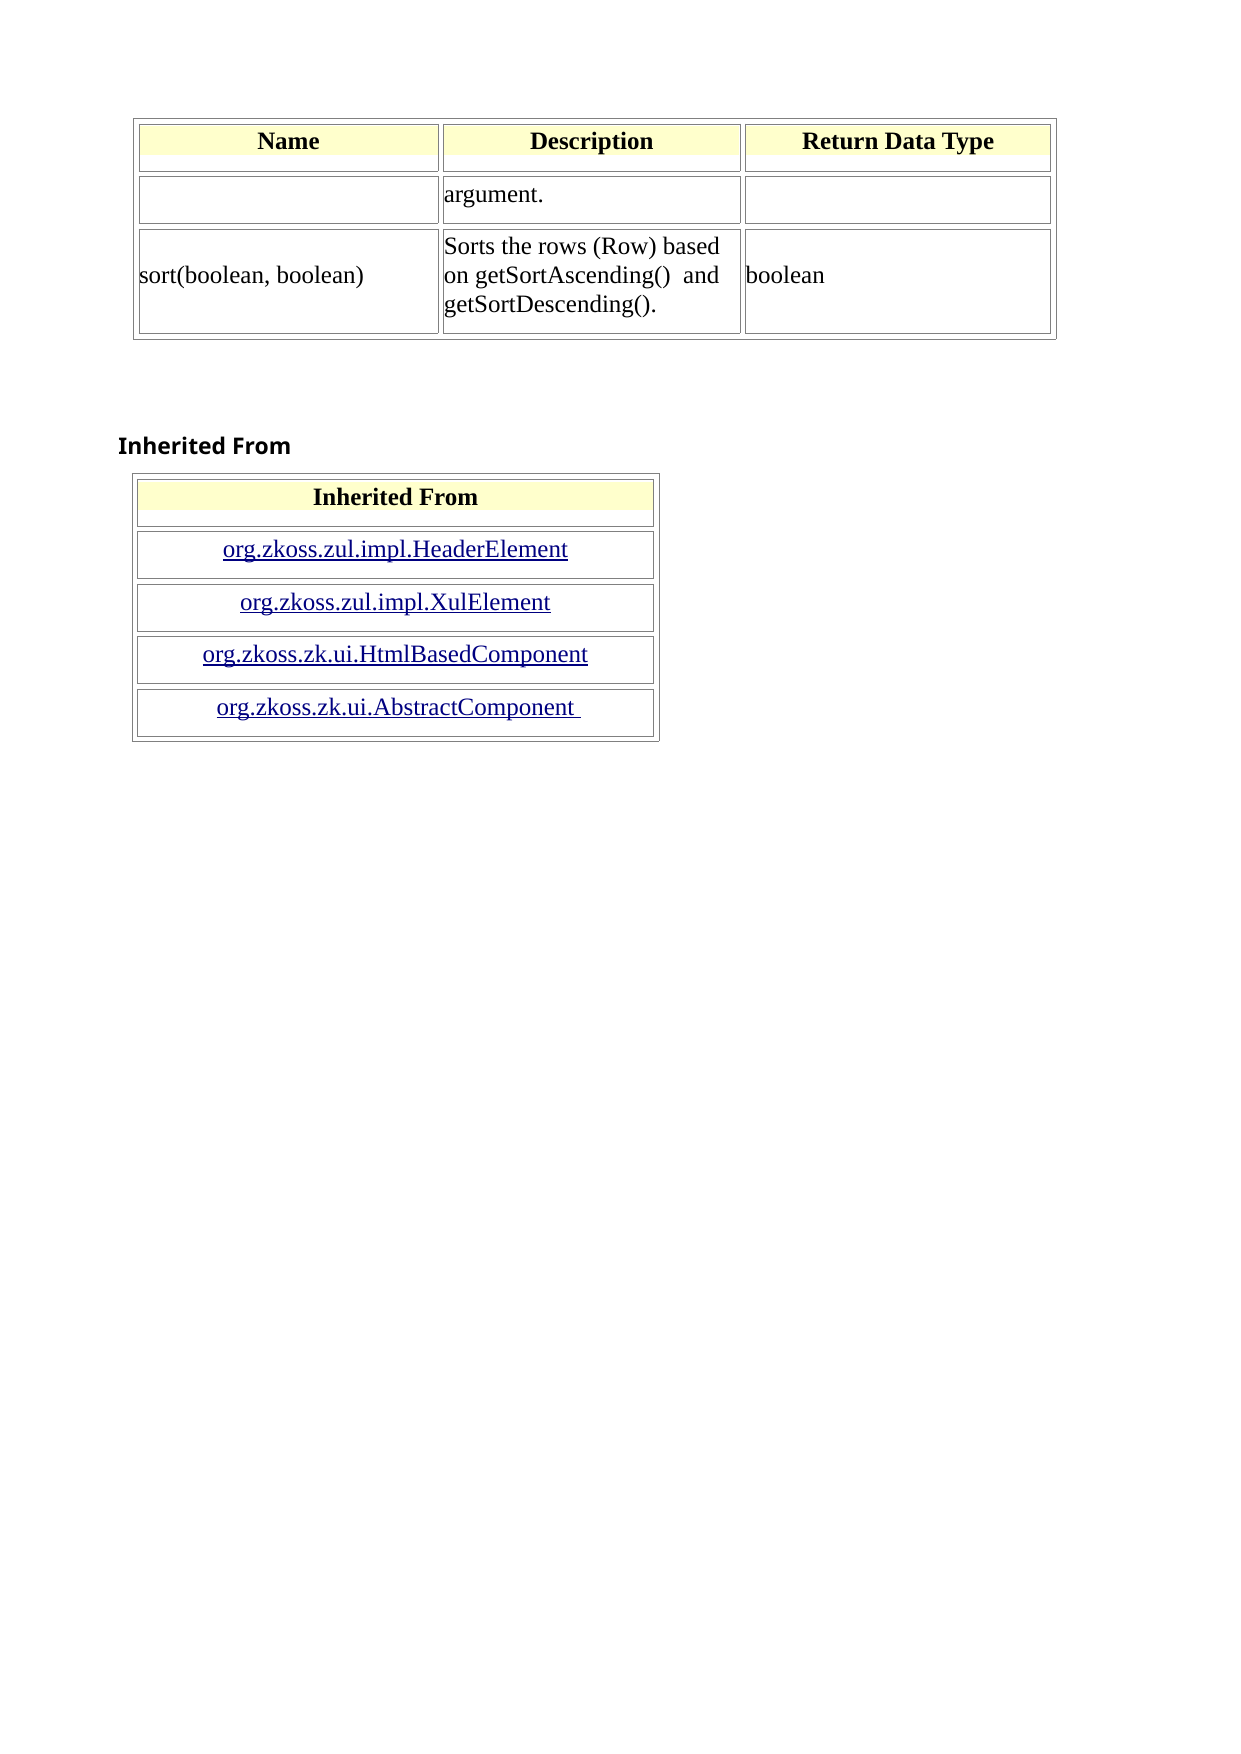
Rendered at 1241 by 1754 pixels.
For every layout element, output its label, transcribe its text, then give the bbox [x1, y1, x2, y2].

table_cell sort(boolean, boolean) [136, 223, 441, 333]
table_cell argument. [441, 171, 742, 223]
table_header Inherited From [134, 474, 656, 526]
table_cell Sorts the rows (Row) based on getSortAscending() and getSortDescending(). [441, 223, 742, 333]
table_cell [743, 171, 1053, 223]
table_cell boolean [743, 223, 1053, 333]
table_header Description [441, 119, 742, 171]
table_cell org.zkoss.zk.ui.AbstractComponent [134, 683, 656, 736]
table_cell org.zkoss.zk.ui.HtmlBasedComponent [134, 631, 656, 683]
subtitle Inherited From [118, 429, 1122, 461]
table_header Name [136, 119, 441, 171]
table_cell [136, 171, 441, 223]
table_header Return Data Type [743, 119, 1053, 171]
table_cell org.zkoss.zul.impl.HeaderElement [134, 526, 656, 578]
table_cell org.zkoss.zul.impl.XulElement [134, 578, 656, 631]
